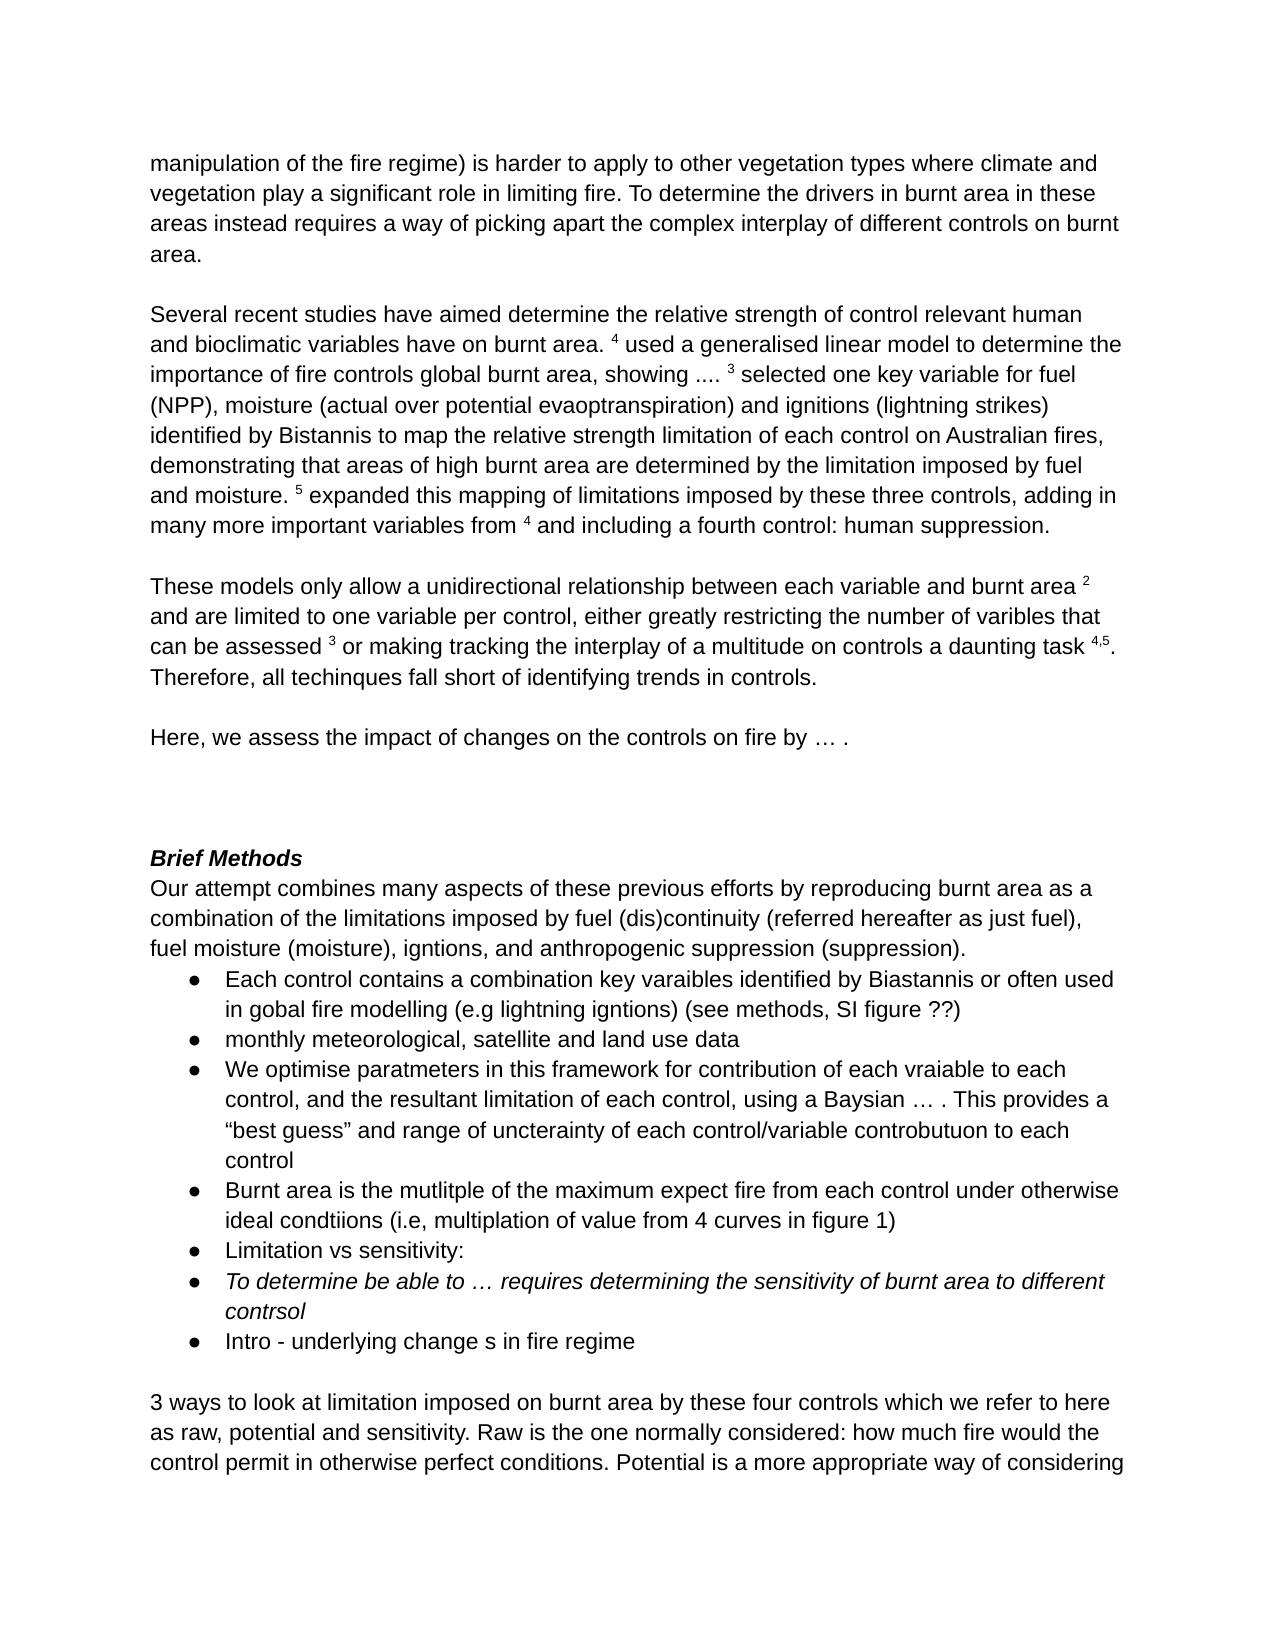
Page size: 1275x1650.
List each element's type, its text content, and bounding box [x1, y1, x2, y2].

list Burnt area is the mutlitple of the maximum expect fire from each control under otherwise ideal condtiions (i.e, multiplation of value from 4 curves in figure 1) [187, 1177, 1125, 1234]
list To determine be able to … requires determining the sensitivity of burnt area to different contrsol [187, 1268, 1125, 1324]
text Several recent studies have aimed determine the relative strength of control relevant human and bioclimatic variables have on burnt area. 4 used a generalised linear model to determine the importance of fire controls global burnt area, showing .... 3 selected one key variable for fuel (NPP), moisture (actual over potential evaoptranspiration) and ignitions (lightning strikes) identified by Bistannis to map the relative strength limitation of each control on Australian fires, demonstrating that areas of high burnt area are determined by the limitation imposed by fuel and moisture. 5 expanded this mapping of limitations imposed by these three controls, adding in many more important variables from 4 and including a fourth control: human suppression. [150, 301, 1125, 539]
list Each control contains a combination key varaibles identified by Biastannis or often used in gobal fire modelling (e.g lightning igntions) (see methods, SI figure ??) [187, 966, 1125, 1022]
text These models only allow a unidirectional relationship between each variable and burnt area 2 and are limited to one variable per control, either greatly restricting the number of varibles that can be assessed 3 or making tracking the interplay of a multitude on controls a daunting task 4,5. Therefore, all techinques fall short of identifying trends in controls. [150, 573, 1125, 690]
list monthly meteorological, satellite and land use data [187, 1026, 1125, 1052]
list Intro - underlying change s in fire regime [187, 1328, 1125, 1354]
text manipulation of the fire regime) is harder to apply to other vegetation types where climate and vegetation play a significant role in limiting fire. To determine the drivers in burnt area in these areas instead requires a way of picking apart the complex interplay of different controls on burnt area. [150, 150, 1125, 267]
text Here, we assess the impact of changes on the controls on fire by … . [150, 724, 1125, 750]
text Brief Methods [150, 845, 1125, 871]
list Limitation vs sensitivity: [187, 1237, 1125, 1264]
list We optimise paratmeters in this framework for contribution of each vraiable to each control, and the resultant limitation of each control, using a Baysian … . This provides a “best guess” and range of uncterainty of each control/variable controbutuon to each control [187, 1056, 1125, 1173]
text Our attempt combines many aspects of these previous efforts by reproducing burnt area as a combination of the limitations imposed by fuel (dis)continuity (referred hereafter as just fuel), fuel moisture (moisture), igntions, and anthropogenic suppression (suppression). [150, 875, 1125, 962]
text 3 ways to look at limitation imposed on burnt area by these four controls which we refer to here as raw, potential and sensitivity. Raw is the one normally considered: how much fire would the control permit in otherwise perfect conditions. Potential is a more appropriate way of considering [150, 1388, 1125, 1475]
